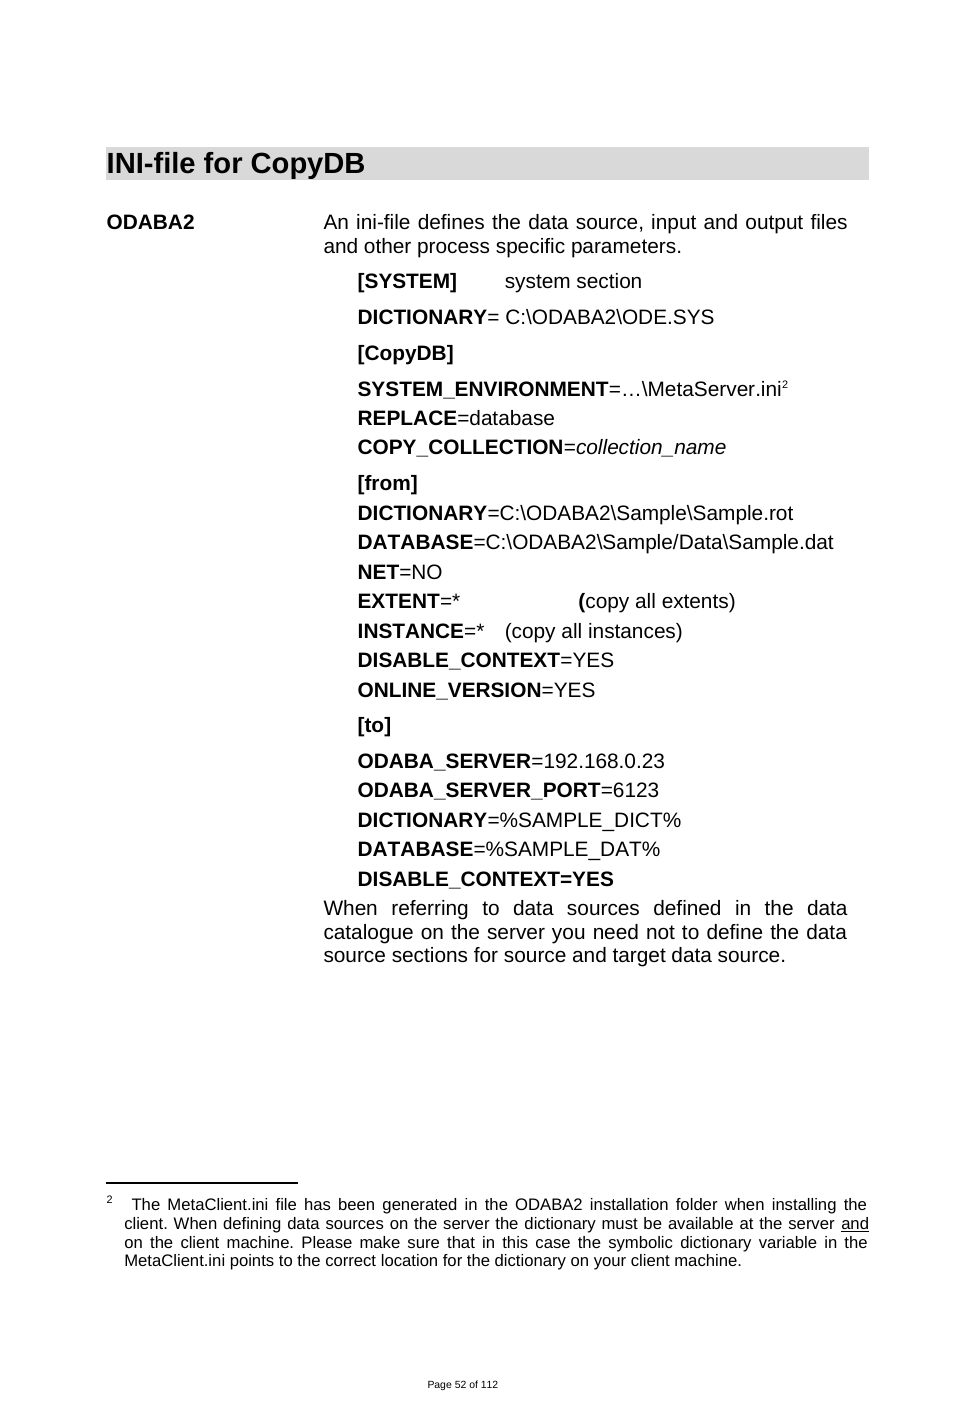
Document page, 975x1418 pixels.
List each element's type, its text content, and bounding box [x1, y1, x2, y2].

subtitle INI-file for CopyDB [106, 147, 869, 180]
table_header ODABA2 [95, 205, 312, 979]
table_header An ini-file defines the data source, input and output files and other process specific parameters. [SYSTEM] system section DICTIONARY= C:\ODABA2\ODE.SYS [CopyDB] SYSTEM_ENVIRONMENT=…\MetaServer.ini REPLACE=database COPY_COLLECTION=collection_name [from] DICTIONARY=C:\ODABA2\Sample\Sample.rot DATABASE=C:\ODABA2\Sample/Data\Sample.dat NET=NO EXTENT=* (copy all extents) INSTANCE=* (copy all instances) DISABLE_CONTEXT=YES ONLINE_VERSION=YES [to] ODABA_SERVER=192.168.0.23 ODABA_SERVER_PORT=6123 DICTIONARY=%SAMPLE_DICT% DATABASE=%SAMPLE_DAT% DISABLE_CONTEXT=YES When referring to data sources defined in the data catalogue on the server you need not to define the data source sections for source and target data source. [312, 205, 859, 979]
